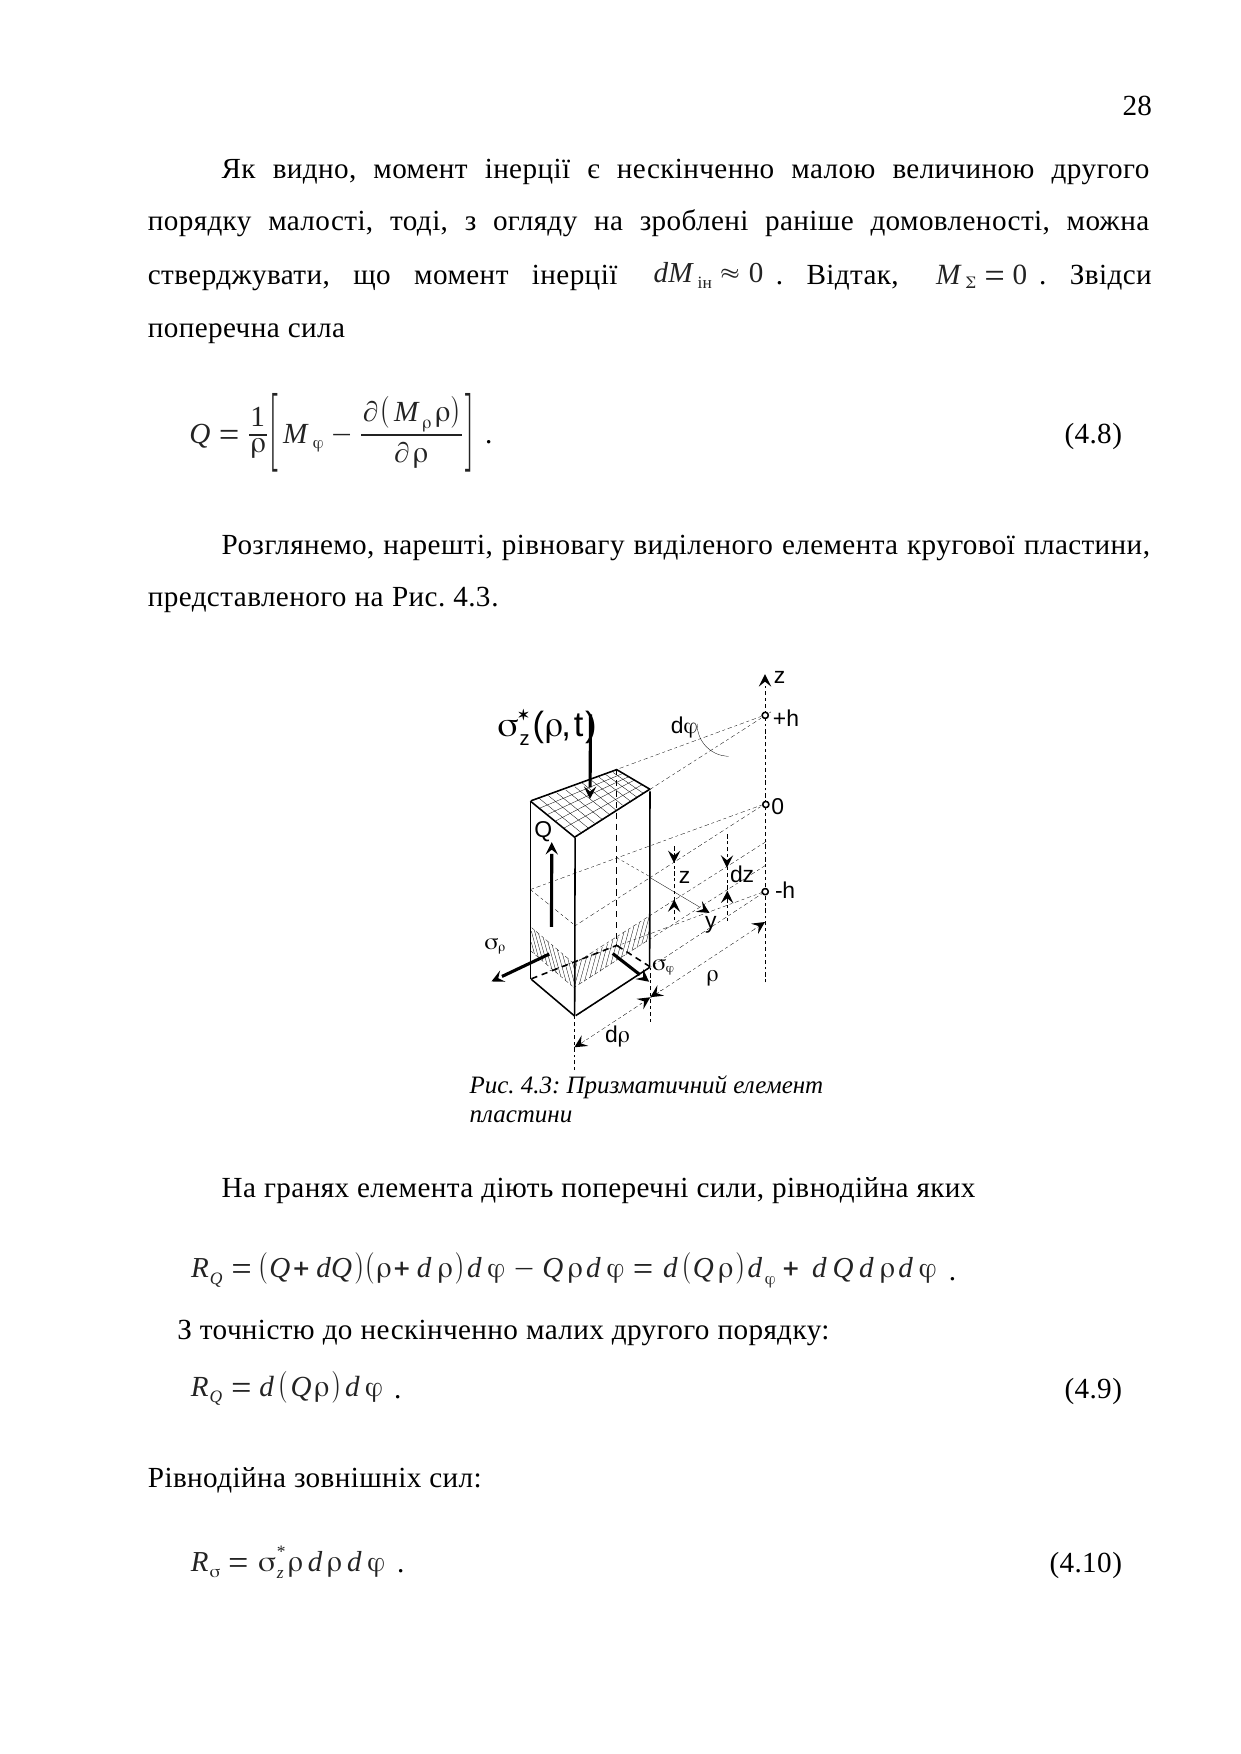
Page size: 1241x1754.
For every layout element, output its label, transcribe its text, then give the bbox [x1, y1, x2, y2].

text Розглянемо, нарешті, рівновагу виділеного елемента кругової пластини, представленого на Рис. 4.3. [148, 527, 1152, 612]
text . (4.10) [148, 1513, 1152, 1611]
text Як видно, момент інерції є нескінченно малою величиною другого порядку малості, тоді, з огляду на зроблені раніше домовленості, можна стверджувати, що момент інерції . Відтак, . Звідси поперечна сила [148, 152, 1152, 344]
text . (4.9) [148, 1340, 1152, 1436]
text Рис. 4.3: Призматичний елемент пластини [469, 667, 830, 1128]
text . (4.8) [148, 364, 1152, 503]
text З точністю до нескінченно малих другого порядку: [148, 1283, 1152, 1340]
text На гранях елемента діють поперечні сили, рівнодійна яких [148, 631, 1152, 1203]
text . [148, 1223, 1152, 1283]
text Рівнодійна зовнішніх сил: [148, 1460, 1152, 1493]
